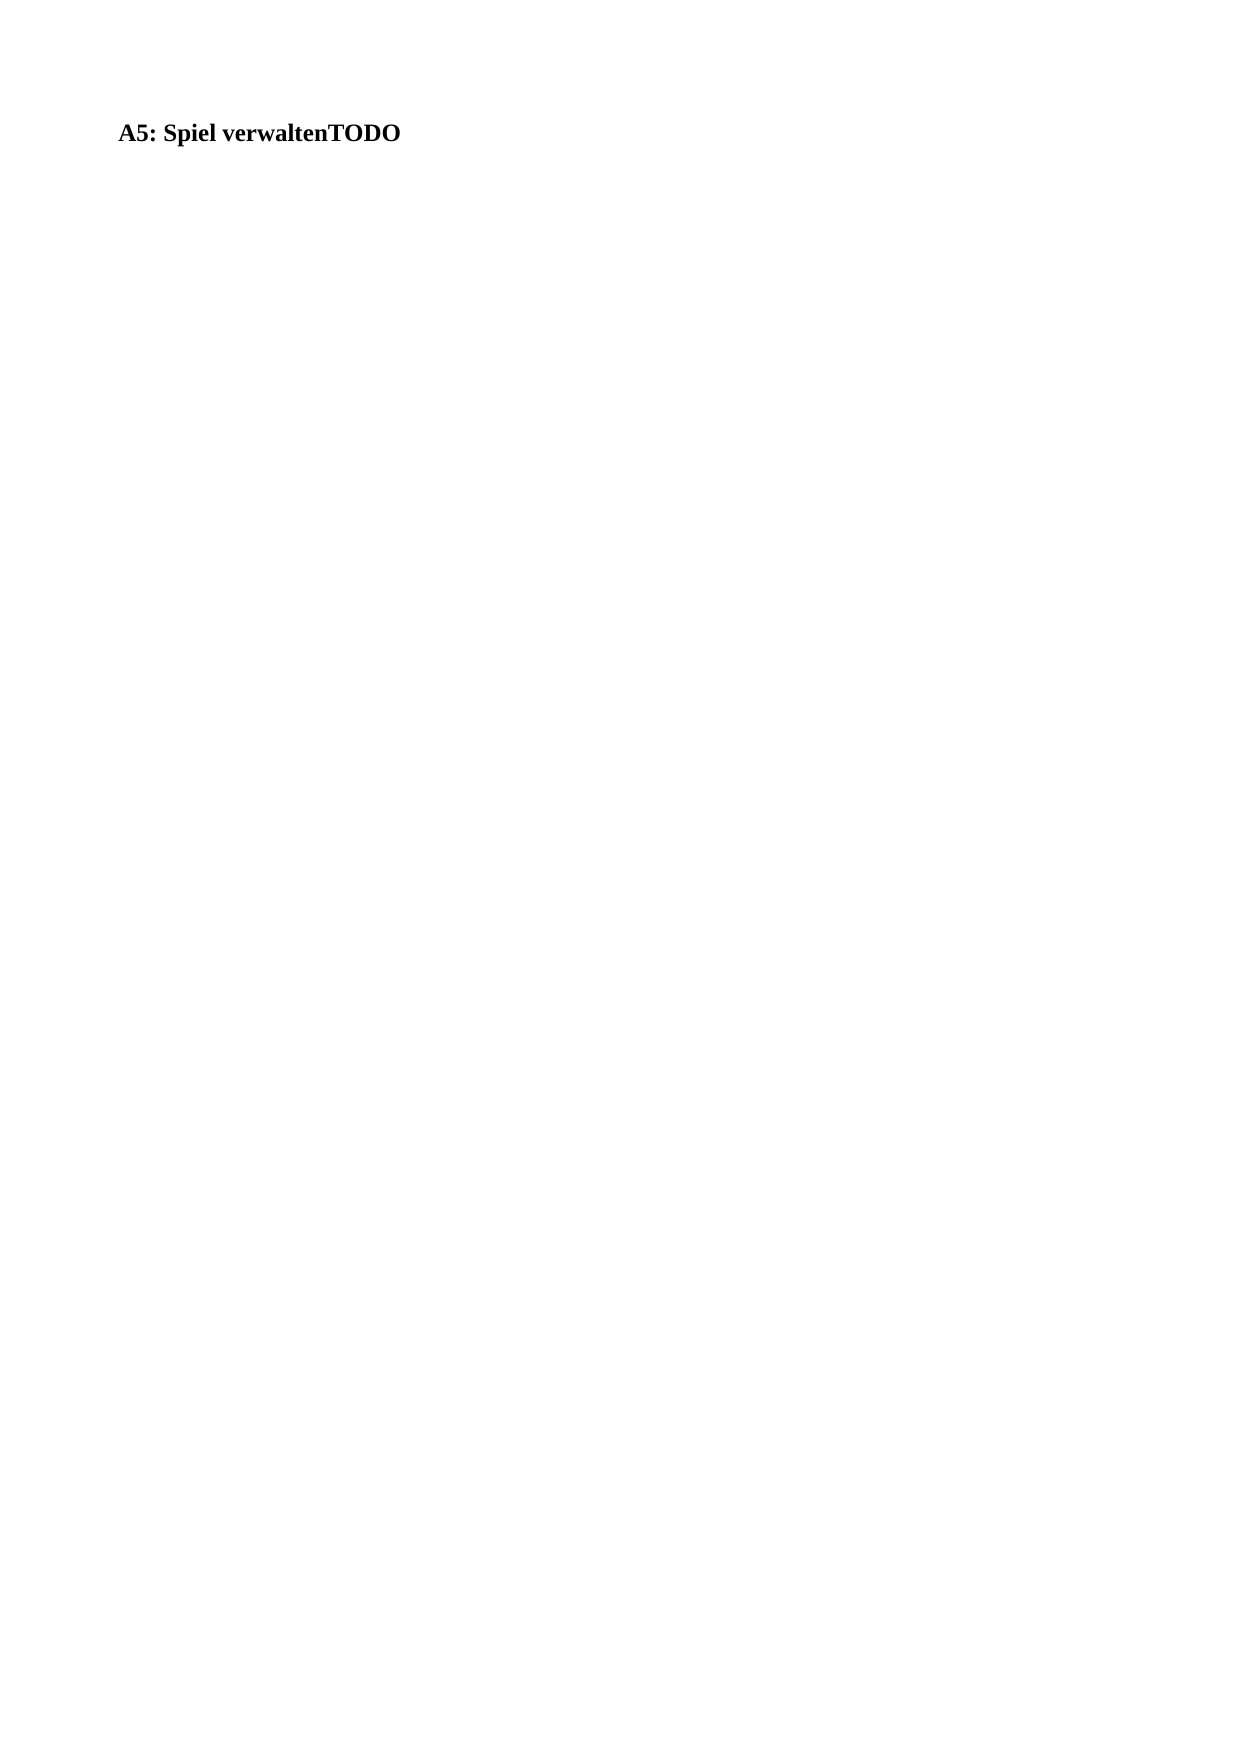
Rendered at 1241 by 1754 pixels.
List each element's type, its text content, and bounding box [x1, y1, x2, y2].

text A5: Spiel verwaltenTODO [118, 118, 1122, 147]
